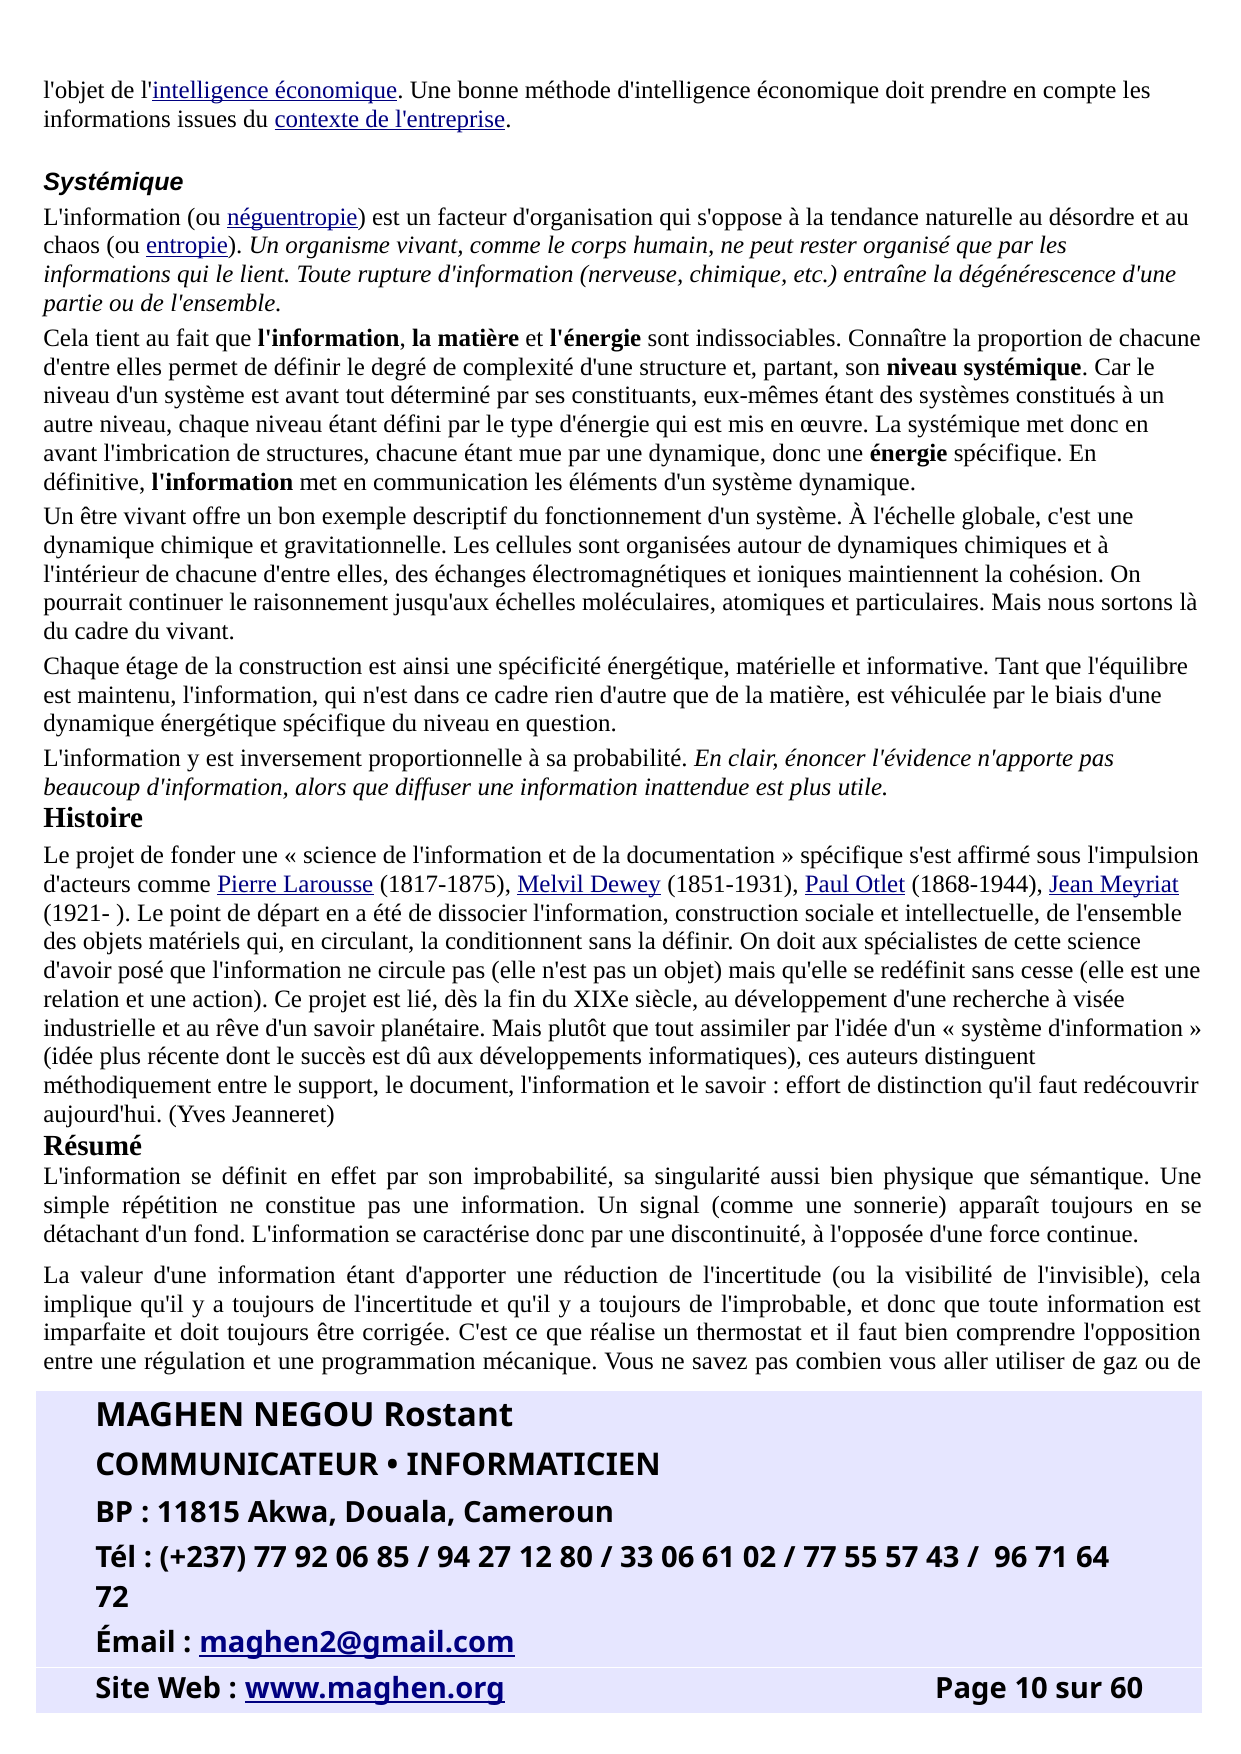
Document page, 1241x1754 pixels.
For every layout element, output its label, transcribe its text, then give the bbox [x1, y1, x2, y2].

text L'information (ou néguentropie) est un facteur d'organisation qui s'oppose à la tendance naturelle au désordre et au chaos (ou entropie). Un organisme vivant, comme le corps humain, ne peut rester organisé que par les informations qui le lient. Toute rupture d'information (nerveuse, chimique, etc.) entraîne la dégénérescence d'une partie ou de l'ensemble. [43, 202, 1203, 317]
subtitle Histoire [43, 801, 1203, 834]
text L'information se définit en effet par son improbabilité, sa singularité aussi bien physique que sémantique. Une simple répétition ne constitue pas une information. Un signal (comme une sonnerie) apparaît toujours en se détachant d'un fond. L'information se caractérise donc par une discontinuité, à l'opposée d'une force continue. [43, 1161, 1203, 1247]
subtitle Systémique [43, 167, 1203, 196]
text l'objet de l'intelligence économique. Une bonne méthode d'intelligence économique doit prendre en compte les informations issues du contexte de l'entreprise. [43, 75, 1203, 132]
text Cela tient au fait que l'information, la matière et l'énergie sont indissociables. Connaître la proportion de chacune d'entre elles permet de définir le degré de complexité d'une structure et, partant, son niveau systémique. Car le niveau d'un système est avant tout déterminé par ses constituants, eux-mêmes étant des systèmes constitués à un autre niveau, chaque niveau étant défini par le type d'énergie qui est mis en œuvre. La systémique met donc en avant l'imbrication de structures, chacune étant mue par une dynamique, donc une énergie spécifique. En définitive, l'information met en communication les éléments d'un système dynamique. [43, 323, 1203, 495]
text L'information y est inversement proportionnelle à sa probabilité. En clair, énoncer l'évidence n'apporte pas beaucoup d'information, alors que diffuser une information inattendue est plus utile. [43, 743, 1203, 801]
text Un être vivant offre un bon exemple descriptif du fonctionnement d'un système. À l'échelle globale, c'est une dynamique chimique et gravitationnelle. Les cellules sont organisées autour de dynamiques chimiques et à l'intérieur de chacune d'entre elles, des échanges électromagnétiques et ioniques maintiennent la cohésion. On pourrait continuer le raisonnement jusqu'aux échelles moléculaires, atomiques et particulaires. Mais nous sortons là du cadre du vivant. [43, 501, 1203, 645]
subtitle Résumé [43, 1128, 1203, 1161]
text Le projet de fonder une « science de l'information et de la documentation » spécifique s'est affirmé sous l'impulsion d'acteurs comme Pierre Larousse (1817-1875), Melvil Dewey (1851-1931), Paul Otlet (1868-1944), Jean Meyriat (1921- ). Le point de départ en a été de dissocier l'information, construction sociale et intellectuelle, de l'ensemble des objets matériels qui, en circulant, la conditionnent sans la définir. On doit aux spécialistes de cette science d'avoir posé que l'information ne circule pas (elle n'est pas un objet) mais qu'elle se redéfinit sans cesse (elle est une relation et une action). Ce projet est lié, dès la fin du XIXe siècle, au développement d'une recherche à visée industrielle et au rêve d'un savoir planétaire. Mais plutôt que tout assimiler par l'idée d'un « système d'information » (idée plus récente dont le succès est dû aux développements informatiques), ces auteurs distinguent méthodiquement entre le support, le document, l'information et le savoir : effort de distinction qu'il faut redécouvrir aujourd'hui. (Yves Jeanneret) [43, 840, 1203, 1128]
text Chaque étage de la construction est ainsi une spécificité énergétique, matérielle et informative. Tant que l'équilibre est maintenu, l'information, qui n'est dans ce cadre rien d'autre que de la matière, est véhiculée par le biais d'une dynamique énergétique spécifique du niveau en question. [43, 651, 1203, 737]
text La valeur d'une information étant d'apporter une réduction de l'incertitude (ou la visibilité de l'invisible), cela implique qu'il y a toujours de l'incertitude et qu'il y a toujours de l'improbable, et donc que toute information est imparfaite et doit toujours être corrigée. C'est ce que réalise un thermostat et il faut bien comprendre l'opposition entre une régulation et une programmation mécanique. Vous ne savez pas combien vous aller utiliser de gaz ou de [43, 1260, 1203, 1375]
